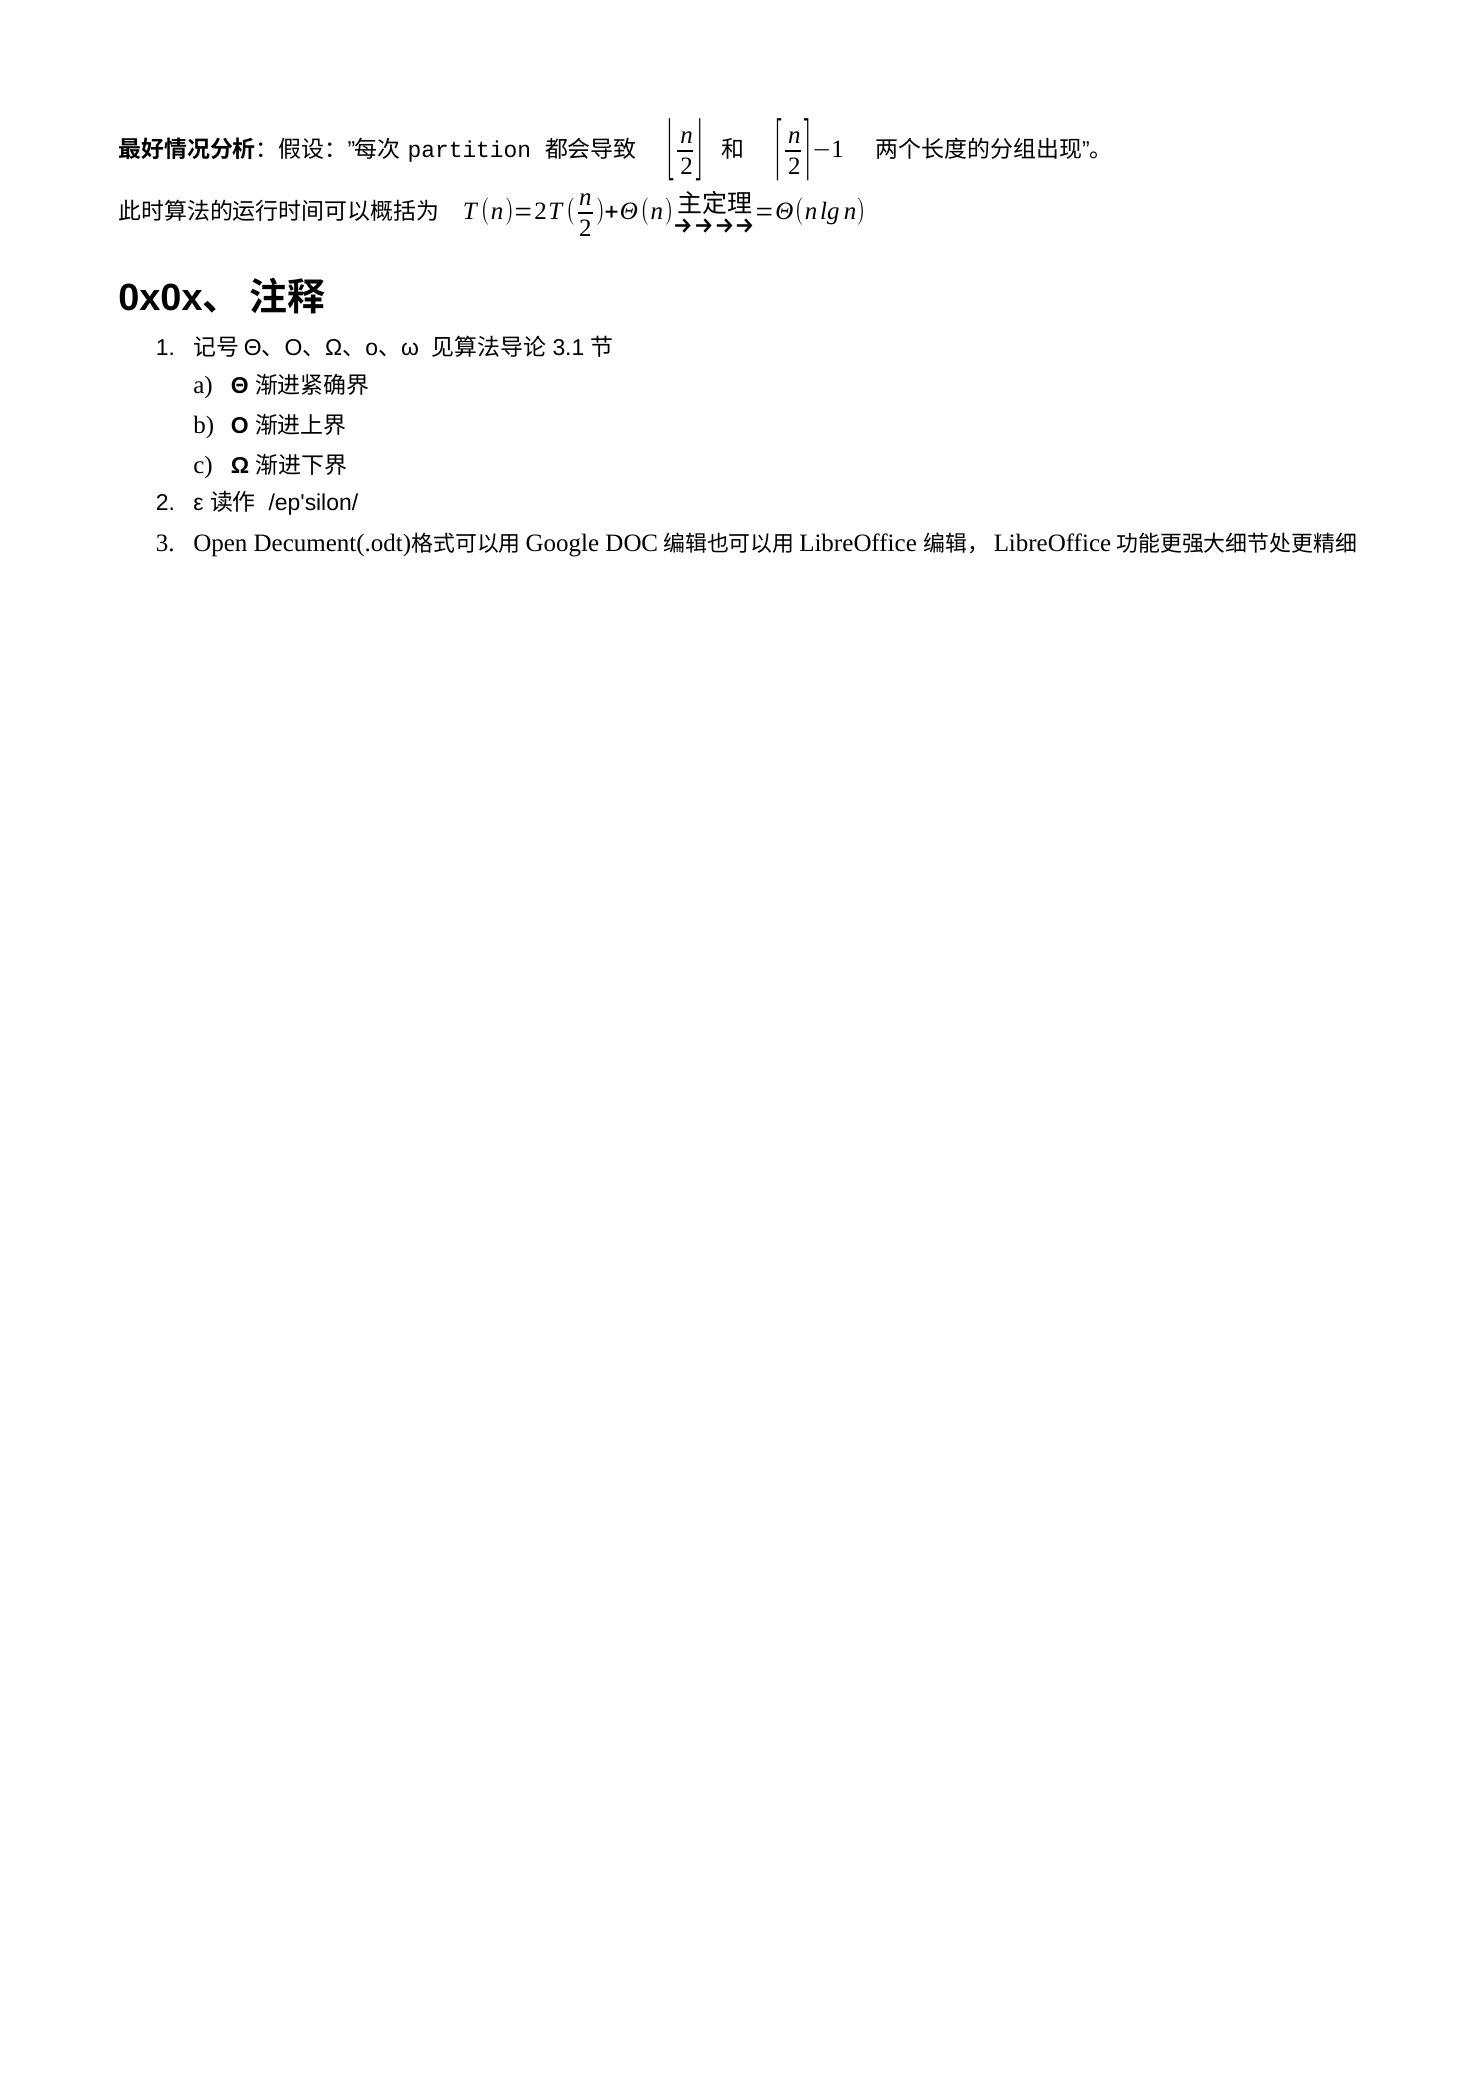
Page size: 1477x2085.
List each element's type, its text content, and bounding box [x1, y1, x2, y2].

list Open Decument(.odt)格式可以用 Google DOC编辑也可以用 LibreOffice 编辑， LibreOffice功能更强大细节处更精细 [156, 526, 1358, 557]
list Ω 渐进下界 [193, 450, 1358, 478]
list Θ 渐进紧确界 [193, 371, 1358, 399]
text 最好情况分析：假设：”每次 partition 都会导致 和 两个长度的分组出现”。 [118, 118, 1358, 183]
subtitle 0x0x、 注释 [118, 267, 1358, 322]
list Ο 渐进上界 [193, 410, 1358, 439]
list 记号Θ、Ο、Ω、o、ω 见算法导论 3.1 节 [156, 334, 1358, 361]
list ε 读作 /ep'silon/ [156, 489, 1358, 516]
text 此时算法的运行时间可以概括为 [118, 183, 1358, 242]
